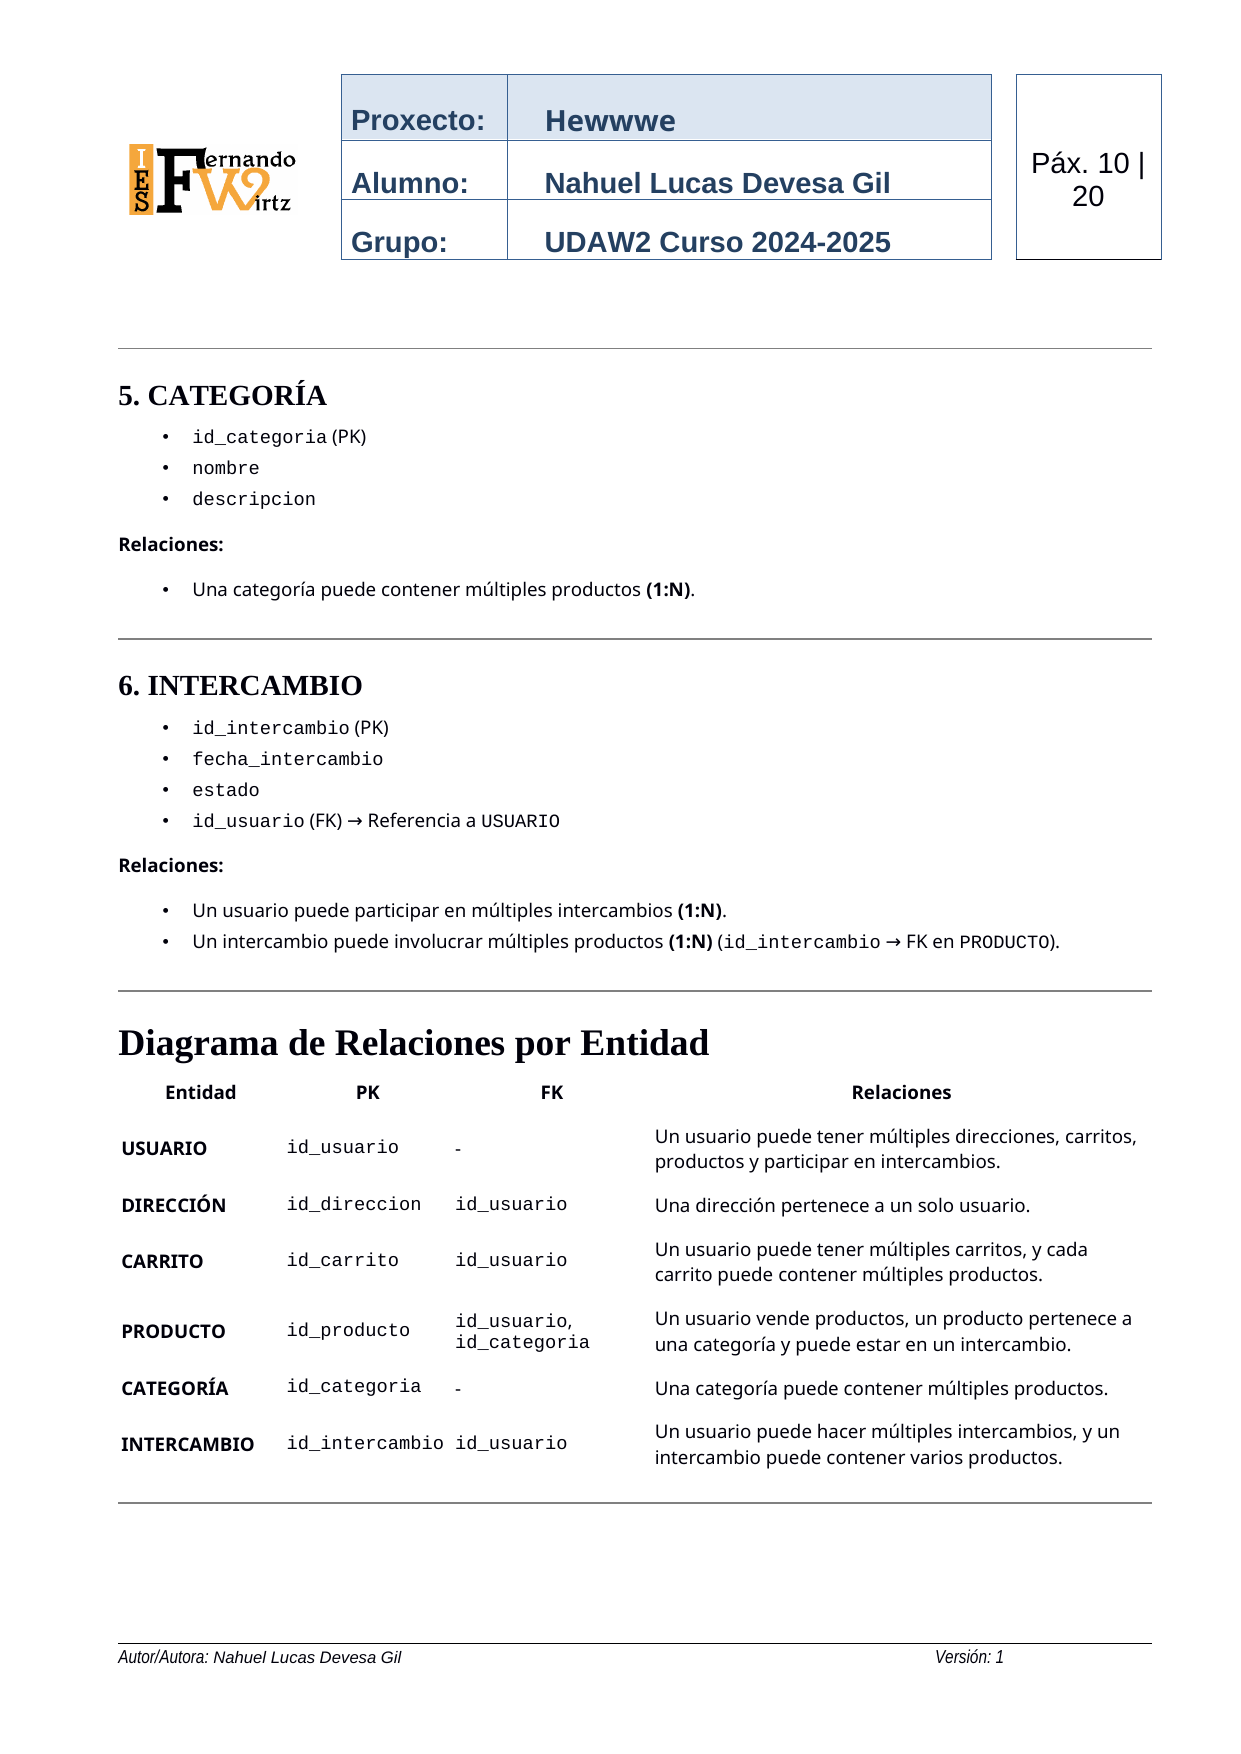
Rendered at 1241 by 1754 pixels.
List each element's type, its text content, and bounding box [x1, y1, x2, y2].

table_cell CARRITO [118, 1233, 283, 1303]
table_cell CATEGORÍA [118, 1372, 283, 1416]
subtitle 6. INTERCAMBIO [118, 668, 1152, 702]
subtitle 5. CATEGORÍA [118, 378, 1152, 411]
table_header PK [284, 1076, 452, 1120]
text Relaciones: [118, 852, 1152, 878]
table_cell USUARIO [118, 1120, 283, 1189]
subtitle Diagrama de Relaciones por Entidad [118, 1021, 1152, 1064]
table_cell id_intercambio [284, 1416, 452, 1485]
table_header Relaciones [652, 1076, 1152, 1120]
table_cell id_usuario [284, 1120, 452, 1189]
table_cell Un usuario puede tener múltiples direcciones, carritos, productos y participar en intercambios. [652, 1120, 1152, 1189]
table_cell Un usuario puede hacer múltiples intercambios, y un intercambio puede contener varios productos. [652, 1416, 1152, 1485]
table_cell id_direccion [284, 1189, 452, 1233]
table_cell PRODUCTO [118, 1303, 283, 1372]
list fecha_intercambio [162, 745, 1152, 771]
table_cell Una dirección pertenece a un solo usuario. [652, 1189, 1152, 1233]
list nombre [162, 455, 1152, 480]
table_cell INTERCAMBIO [118, 1416, 283, 1485]
picture [129, 144, 299, 215]
table_cell id_usuario, id_categoria [452, 1303, 652, 1372]
table_header Entidad [118, 1076, 283, 1120]
table_cell Un usuario puede tener múltiples carritos, y cada carrito puede contener múltiples productos. [652, 1233, 1152, 1303]
list Un intercambio puede involucrar múltiples productos (1:N) (id_intercambio → FK en PRODUCTO). [162, 928, 1152, 954]
table_cell - [452, 1372, 652, 1416]
text Relaciones: [118, 531, 1152, 556]
list Una categoría puede contener múltiples productos (1:N). [162, 576, 1152, 602]
table_cell id_categoria [284, 1372, 452, 1416]
table_cell id_carrito [284, 1233, 452, 1303]
list Un usuario puede participar en múltiples intercambios (1:N). [162, 897, 1152, 923]
table_cell id_usuario [452, 1189, 652, 1233]
table_cell DIRECCIÓN [118, 1189, 283, 1233]
table_cell - [452, 1120, 652, 1189]
list id_categoria (PK) [162, 424, 1152, 449]
list estado [162, 776, 1152, 802]
list descripcion [162, 486, 1152, 511]
list id_usuario (FK) → Referencia a USUARIO [162, 807, 1152, 833]
table_cell Un usuario vende productos, un producto pertenece a una categoría y puede estar en un intercambio. [652, 1303, 1152, 1372]
table_cell id_usuario [452, 1233, 652, 1303]
table_cell id_usuario [452, 1416, 652, 1485]
list id_intercambio (PK) [162, 714, 1152, 740]
table_cell Una categoría puede contener múltiples productos. [652, 1372, 1152, 1416]
table_header FK [452, 1076, 652, 1120]
table_cell id_producto [284, 1303, 452, 1372]
